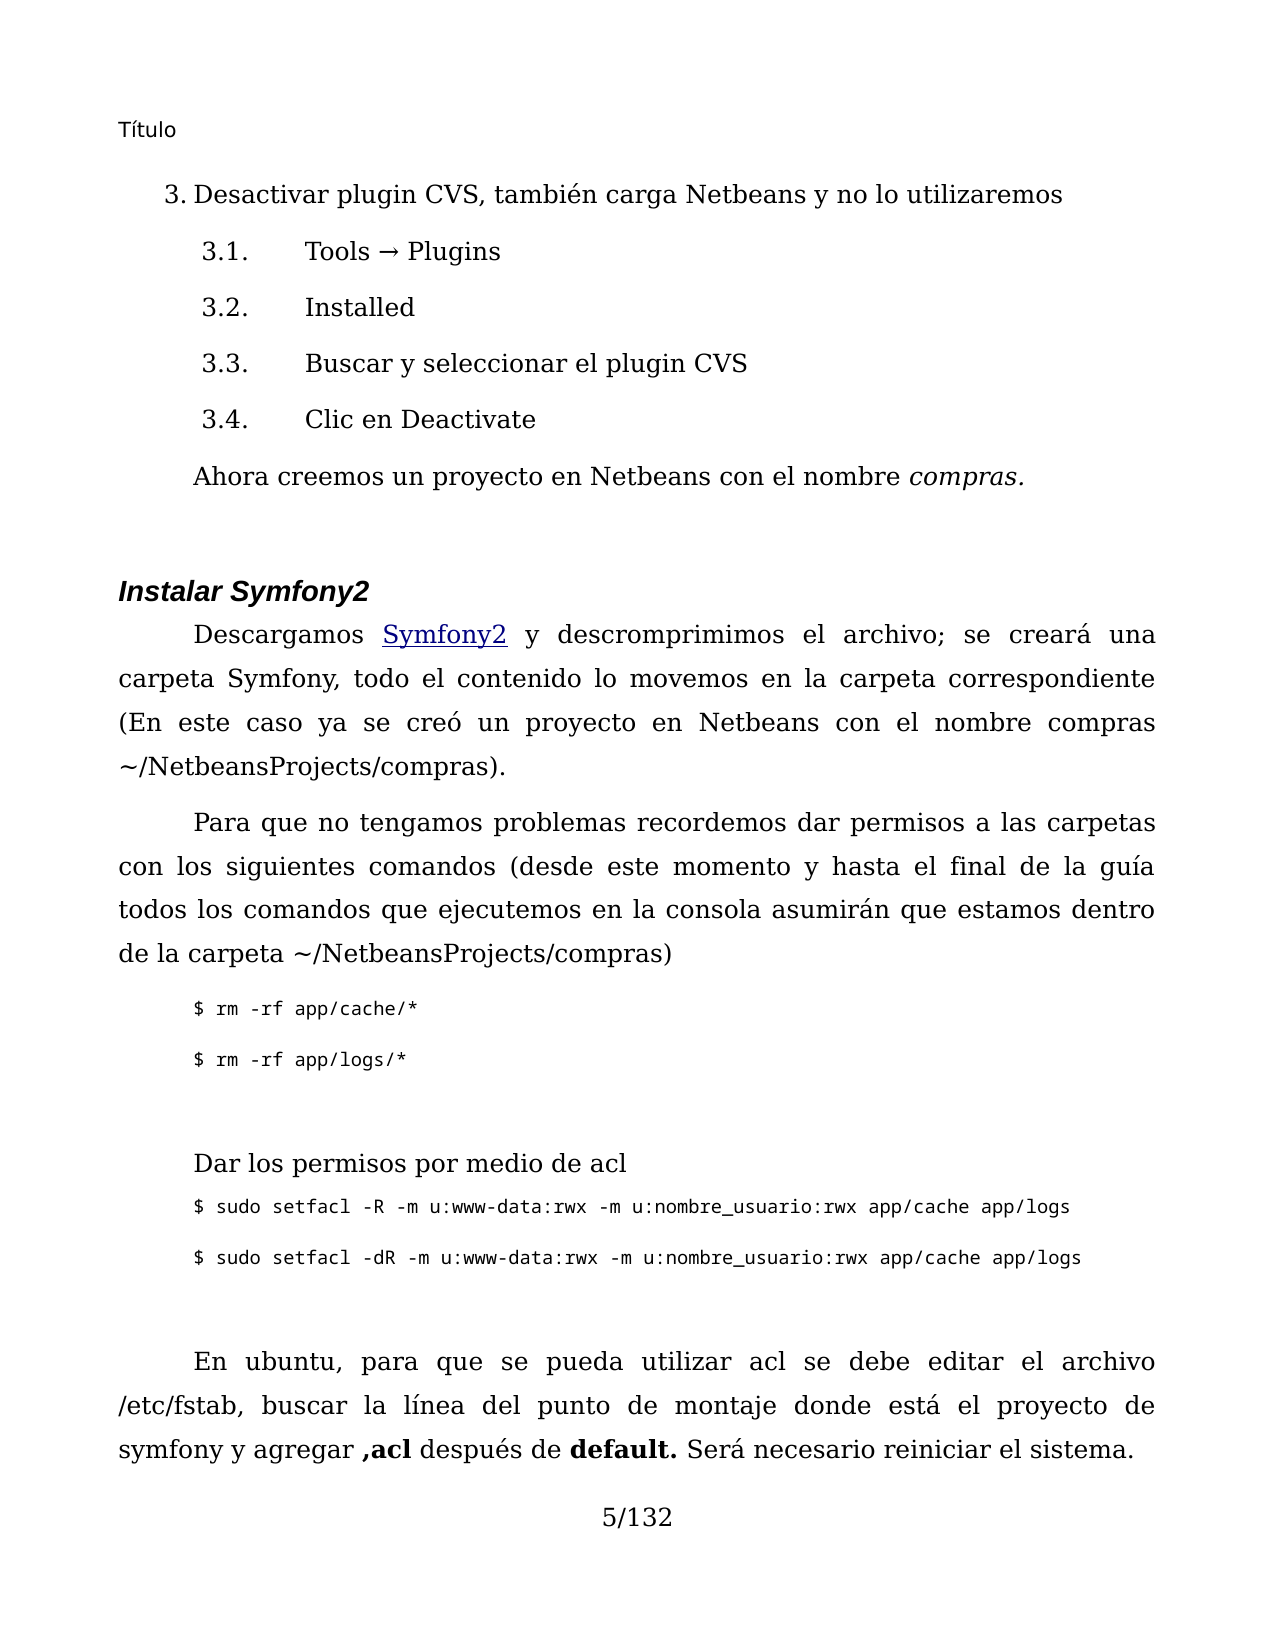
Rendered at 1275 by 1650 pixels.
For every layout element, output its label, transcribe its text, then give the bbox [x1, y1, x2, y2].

text Dar los permisos por medio de acl [118, 1149, 1157, 1179]
text $ rm -rf app/cache/* [118, 996, 1157, 1021]
text $ sudo setfacl -R -m u:www-data:rwx -m u:nombre_usuario:rwx app/cache app/logs [118, 1193, 1157, 1219]
text Descargamos Symfony2 y descromprimimos el archivo; se creará una carpeta Symfony, todo el contenido lo movemos en la carpeta correspondiente (En este caso ya se creó un proyecto en Netbeans con el nombre compras ~/NetbeansProjects/compras). [118, 621, 1157, 781]
text Ahora creemos un proyecto en Netbeans con el nombre compras. [118, 462, 1157, 491]
text Para que no tengamos problemas recordemos dar permisos a las carpetas con los siguientes comandos (desde este momento y hasta el final de la guía todos los comandos que ejecutemos en la consola asumirán que estamos dentro de la carpeta ~/NetbeansProjects/compras) [118, 808, 1157, 968]
text $ rm -rf app/logs/* [118, 1046, 1157, 1072]
subtitle Instalar Symfony2 [118, 574, 1157, 608]
list Desactivar plugin CVS, también carga Netbeans y no lo utilizaremos [156, 181, 1157, 210]
list Installed [193, 293, 1157, 322]
list Clic en Deactivate [193, 406, 1157, 435]
list Tools → Plugins [193, 237, 1157, 266]
text En ubuntu, para que se pueda utilizar acl se debe editar el archivo /etc/fstab, buscar la línea del punto de montaje donde está el proyecto de symfony y agregar ,acl después de default. Será necesario reiniciar el sistema. [118, 1347, 1157, 1464]
list Buscar y seleccionar el plugin CVS [193, 349, 1157, 379]
text $ sudo setfacl -dR -m u:www-data:rwx -m u:nombre_usuario:rwx app/cache app/logs [118, 1244, 1157, 1269]
